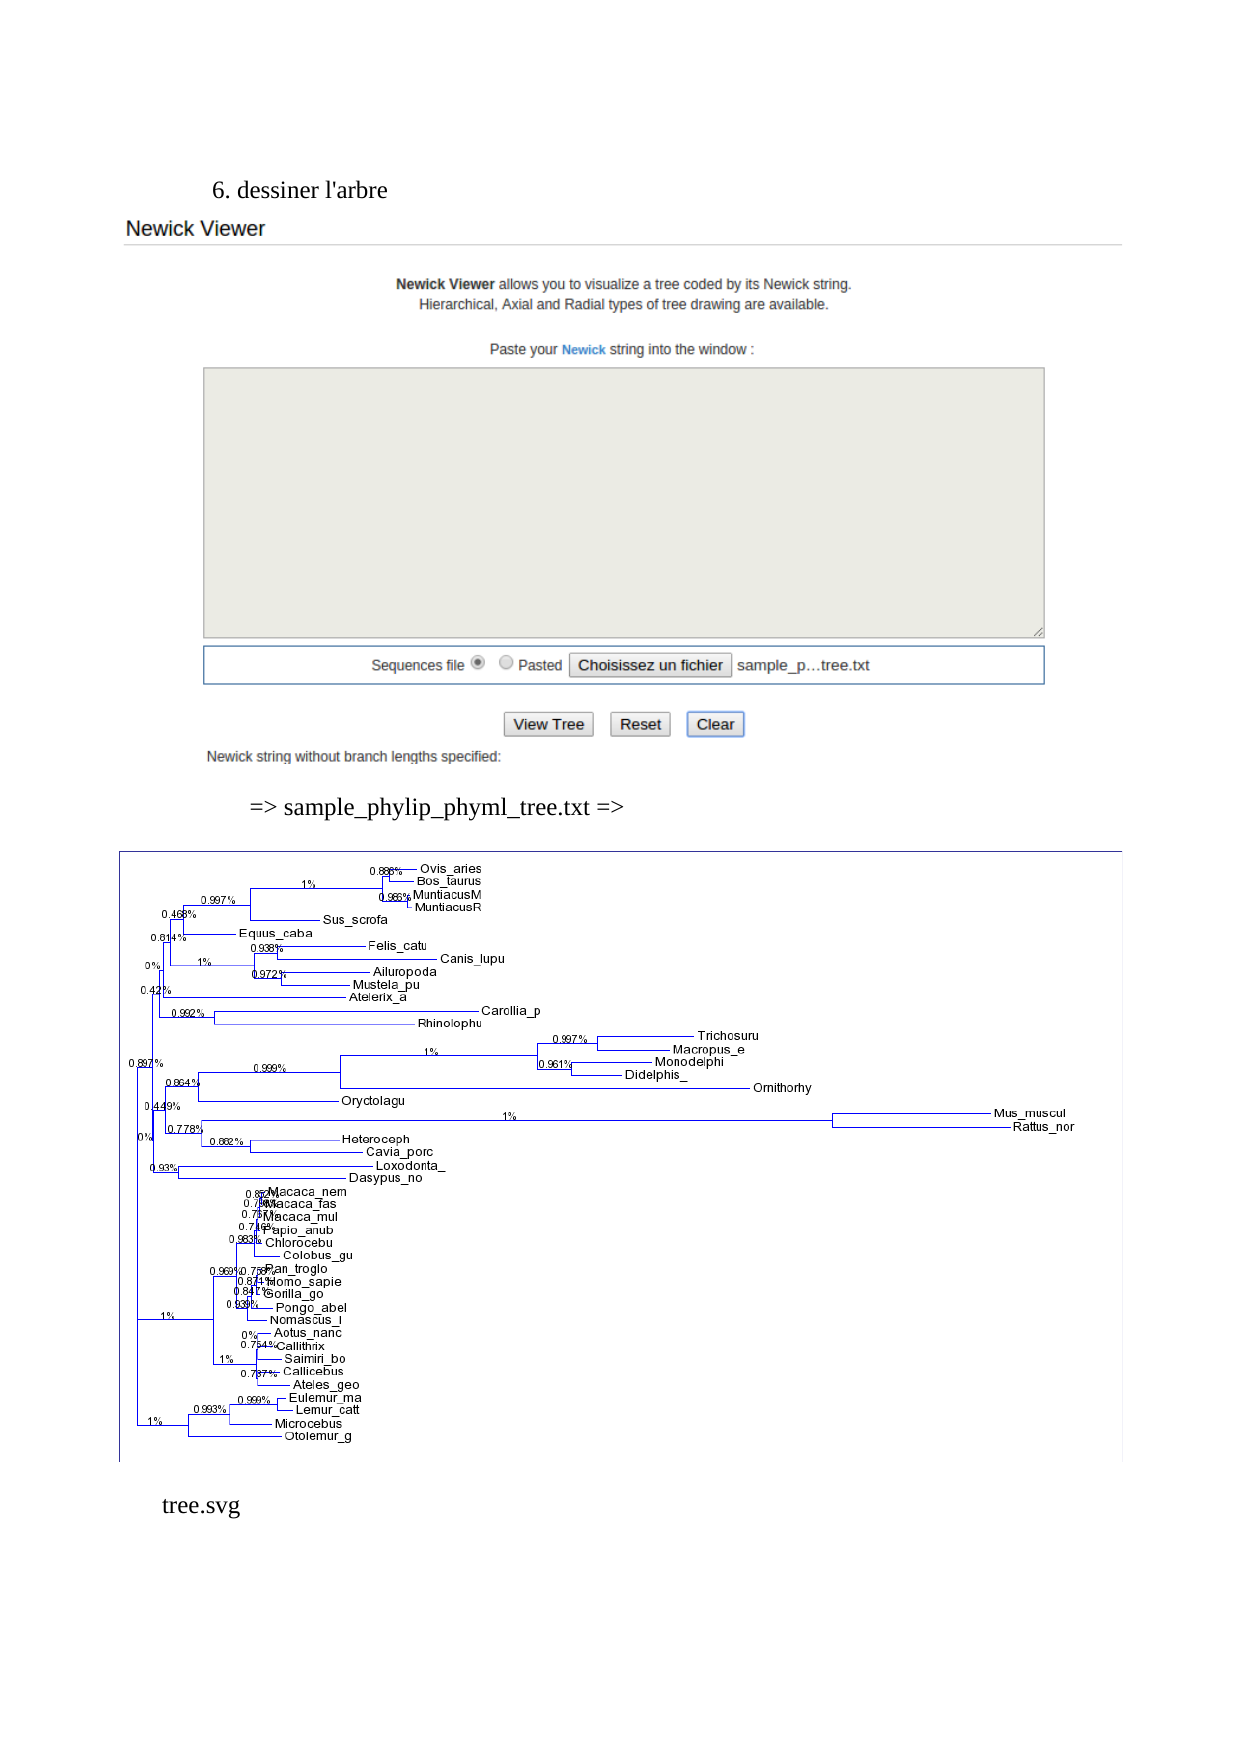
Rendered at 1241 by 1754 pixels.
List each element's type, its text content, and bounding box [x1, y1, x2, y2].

picture [118, 204, 1123, 764]
text => sample_phylip_phyml_tree.txt => [118, 792, 1122, 821]
list 6. dessiner l'arbre [174, 176, 1122, 204]
picture [118, 850, 1123, 1462]
text tree.svg [118, 1490, 1122, 1519]
